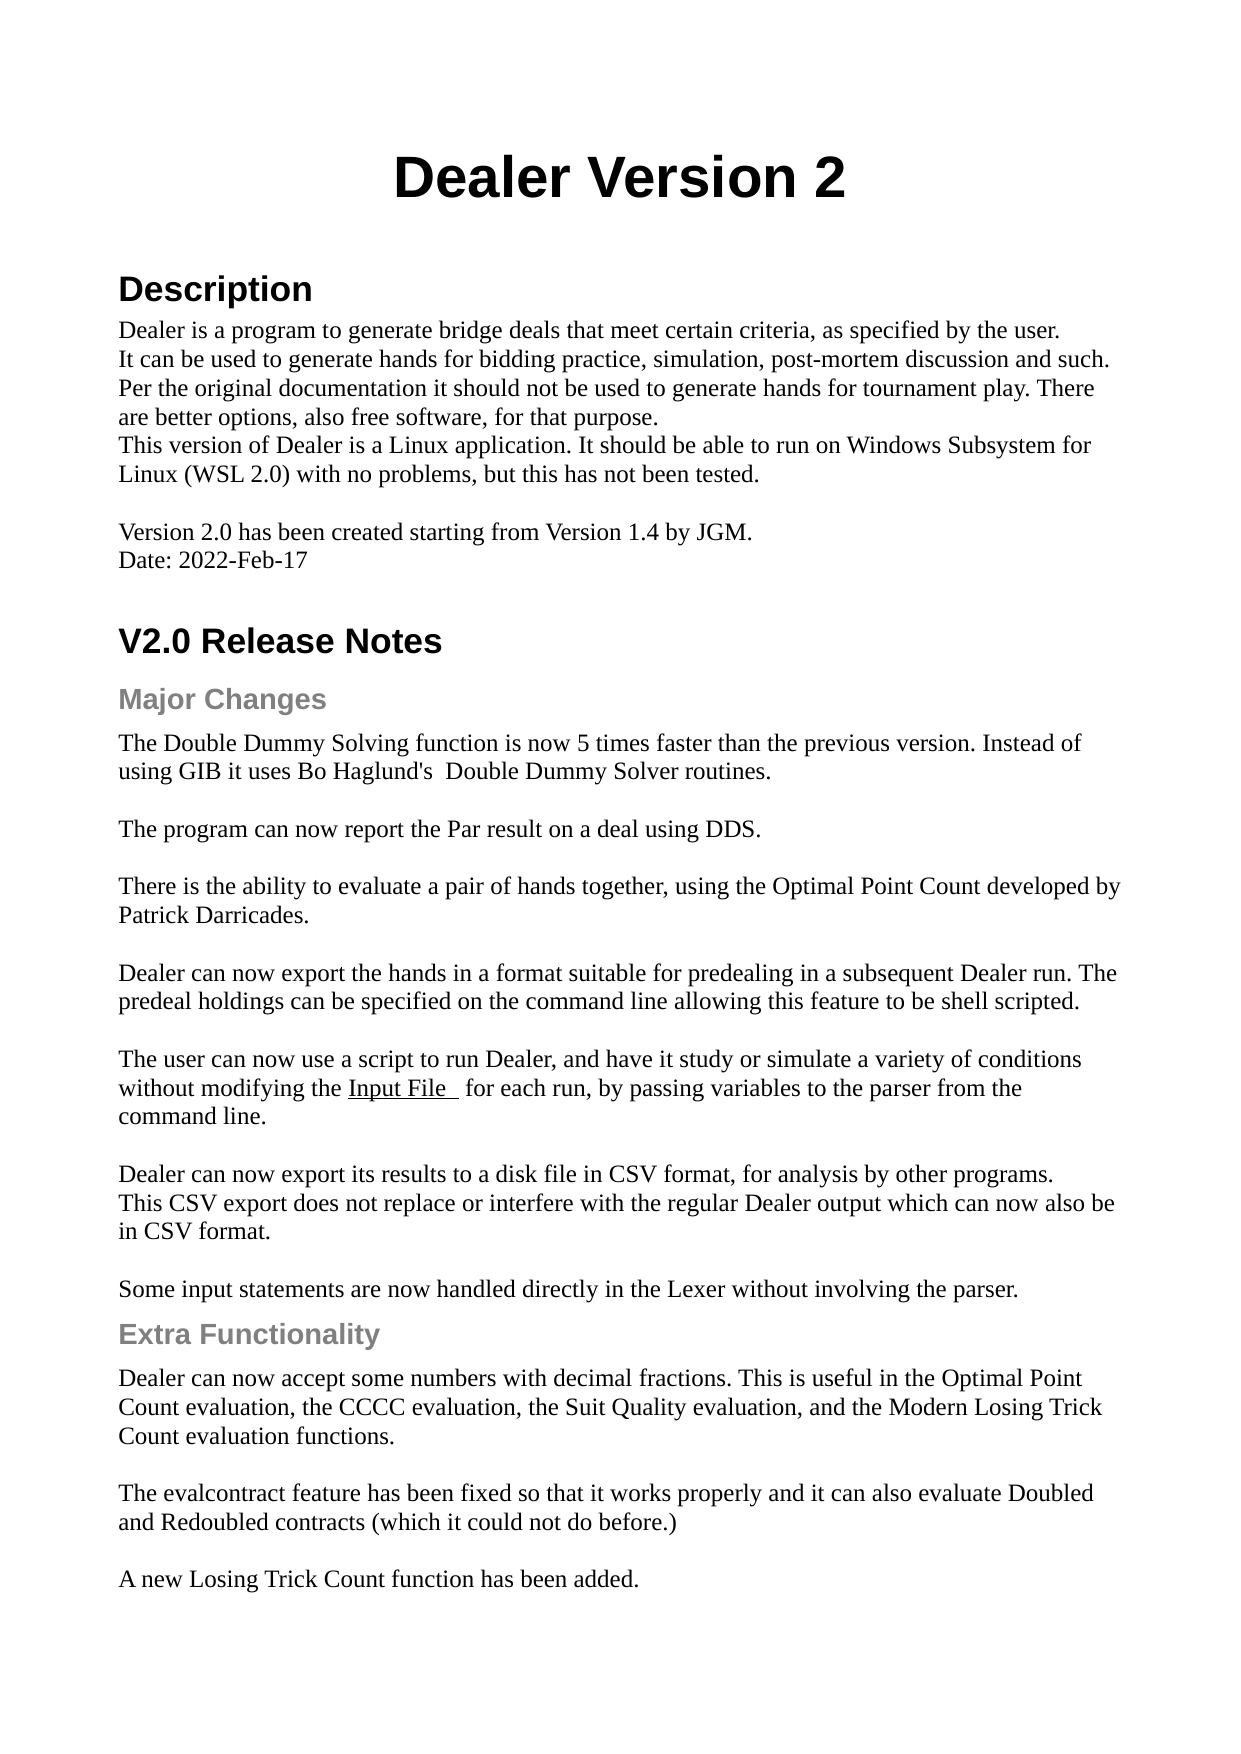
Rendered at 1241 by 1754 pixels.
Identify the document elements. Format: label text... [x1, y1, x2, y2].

text Dealer is a program to generate bridge deals that meet certain criteria, as specified by the user. [118, 316, 1122, 344]
text The evalcontract feature has been fixed so that it works properly and it can also evaluate Doubled and Redoubled contracts (which it could not do before.) [118, 1478, 1122, 1536]
text This CSV export does not replace or interfere with the regular Dealer output which can now also be in CSV format. [118, 1188, 1122, 1245]
text The program can now report the Par result on a deal using DDS. [118, 814, 1122, 843]
title Dealer Version 2 [118, 143, 1122, 210]
text Version 2.0 has been created starting from Version 1.4 by JGM. [118, 517, 1122, 546]
subtitle Major Changes [118, 682, 1122, 715]
text Dealer can now accept some numbers with decimal fractions. This is useful in the Optimal Point Count evaluation, the CCCC evaluation, the Suit Quality evaluation, and the Modern Losing Trick Count evaluation functions. [118, 1363, 1122, 1449]
text It can be used to generate hands for bidding practice, simulation, post-mortem discussion and such. Per the original documentation it should not be used to generate hands for tournament play. There are better options, also free software, for that purpose. [118, 344, 1122, 431]
text This version of Dealer is a Linux application. It should be able to run on Windows Subsystem for Linux (WSL 2.0) with no problems, but this has not been tested. [118, 431, 1122, 488]
text Dealer can now export the hands in a format suitable for predealing in a subsequent Dealer run. The predeal holdings can be specified on the command line allowing this feature to be shell scripted. [118, 958, 1122, 1015]
text The Double Dummy Solving function is now 5 times faster than the previous version. Instead of using GIB it uses Bo Haglund's Double Dummy Solver routines. [118, 728, 1122, 785]
text Some input statements are now handled directly in the Lexer without involving the parser. [118, 1274, 1122, 1303]
text Date: 2022-Feb-17 [118, 546, 1122, 574]
subtitle Description [118, 268, 1122, 309]
text There is the ability to evaluate a pair of hands together, using the Optimal Point Count developed by Patrick Darricades. [118, 871, 1122, 929]
subtitle V2.0 Release Notes [118, 620, 1122, 661]
text The user can now use a script to run Dealer, and have it study or simulate a variety of conditions without modifying the Input File for each run, by passing variables to the parser from the command line. [118, 1044, 1122, 1130]
text A new Losing Trick Count function has been added. [118, 1564, 1122, 1593]
text Dealer can now export its results to a disk file in CSV format, for analysis by other programs. [118, 1159, 1122, 1188]
subtitle Extra Functionality [118, 1317, 1122, 1351]
